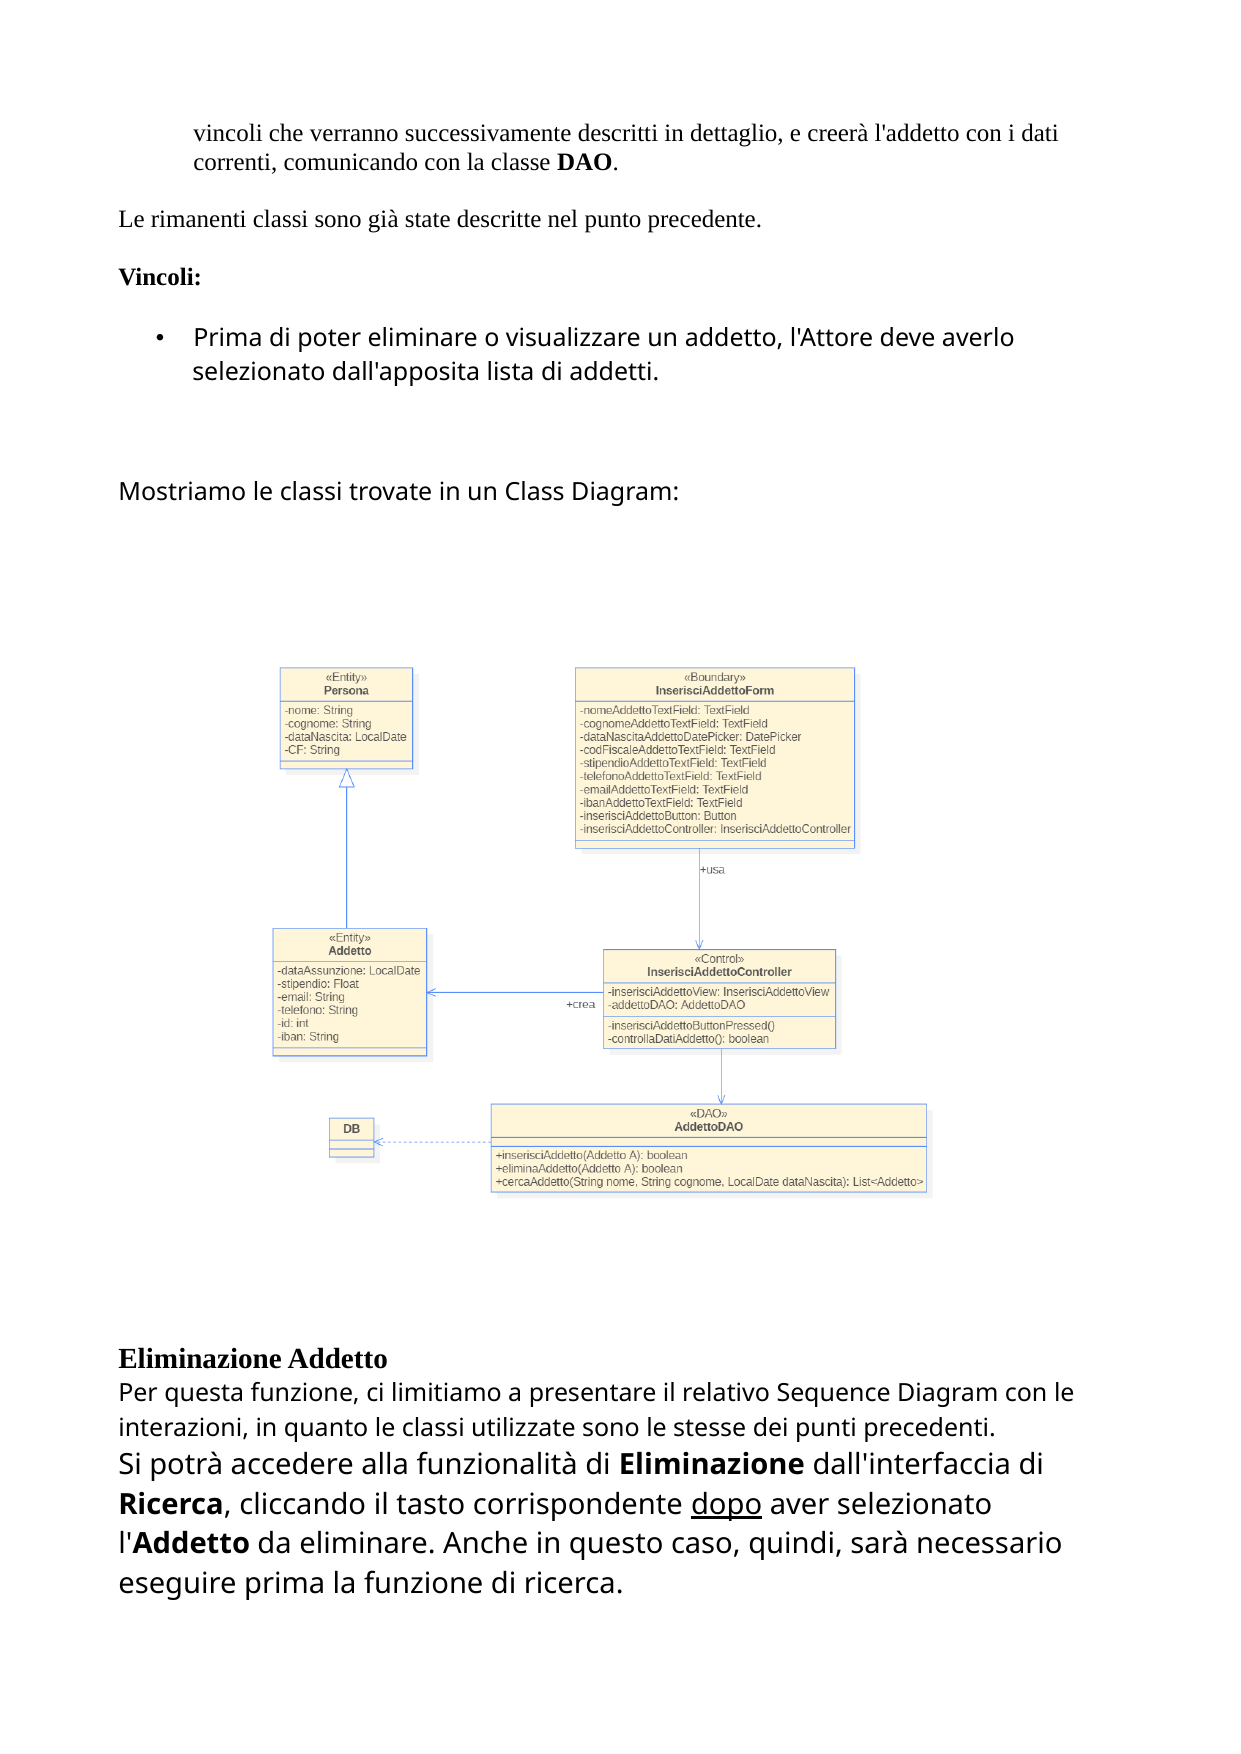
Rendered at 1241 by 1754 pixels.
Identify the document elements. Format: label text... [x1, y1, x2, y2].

text Eliminazione Addetto [118, 1342, 1122, 1375]
picture [179, 594, 1066, 1233]
text Vincoli: [118, 262, 1122, 291]
text Per questa funzione, ci limitiamo a presentare il relativo Sequence Diagram con le interazioni, in quanto le classi utilizzate sono le stesse dei punti precedenti. [118, 1375, 1122, 1443]
text Si potrà accedere alla funzionalità di Eliminazione dall'interfaccia di Ricerca, cliccando il tasto corrispondente dopo aver selezionato l'Addetto da eliminare. Anche in questo caso, quindi, sarà necessario eseguire prima la funzione di ricerca. [118, 1443, 1122, 1602]
text Le rimanenti classi sono già state descritte nel punto precedente. [118, 204, 1122, 233]
list Prima di poter eliminare o visualizzare un addetto, l'Attore deve averlo [156, 319, 1122, 353]
text selezionato dall'apposita lista di addetti. [118, 353, 1122, 387]
list vincoli che verranno successivamente descritti in dettaglio, e creerà l'addetto con i dati correnti, comunicando con la classe DAO. [156, 118, 1122, 176]
text Mostriamo le classi trovate in un Class Diagram: [118, 474, 1122, 508]
